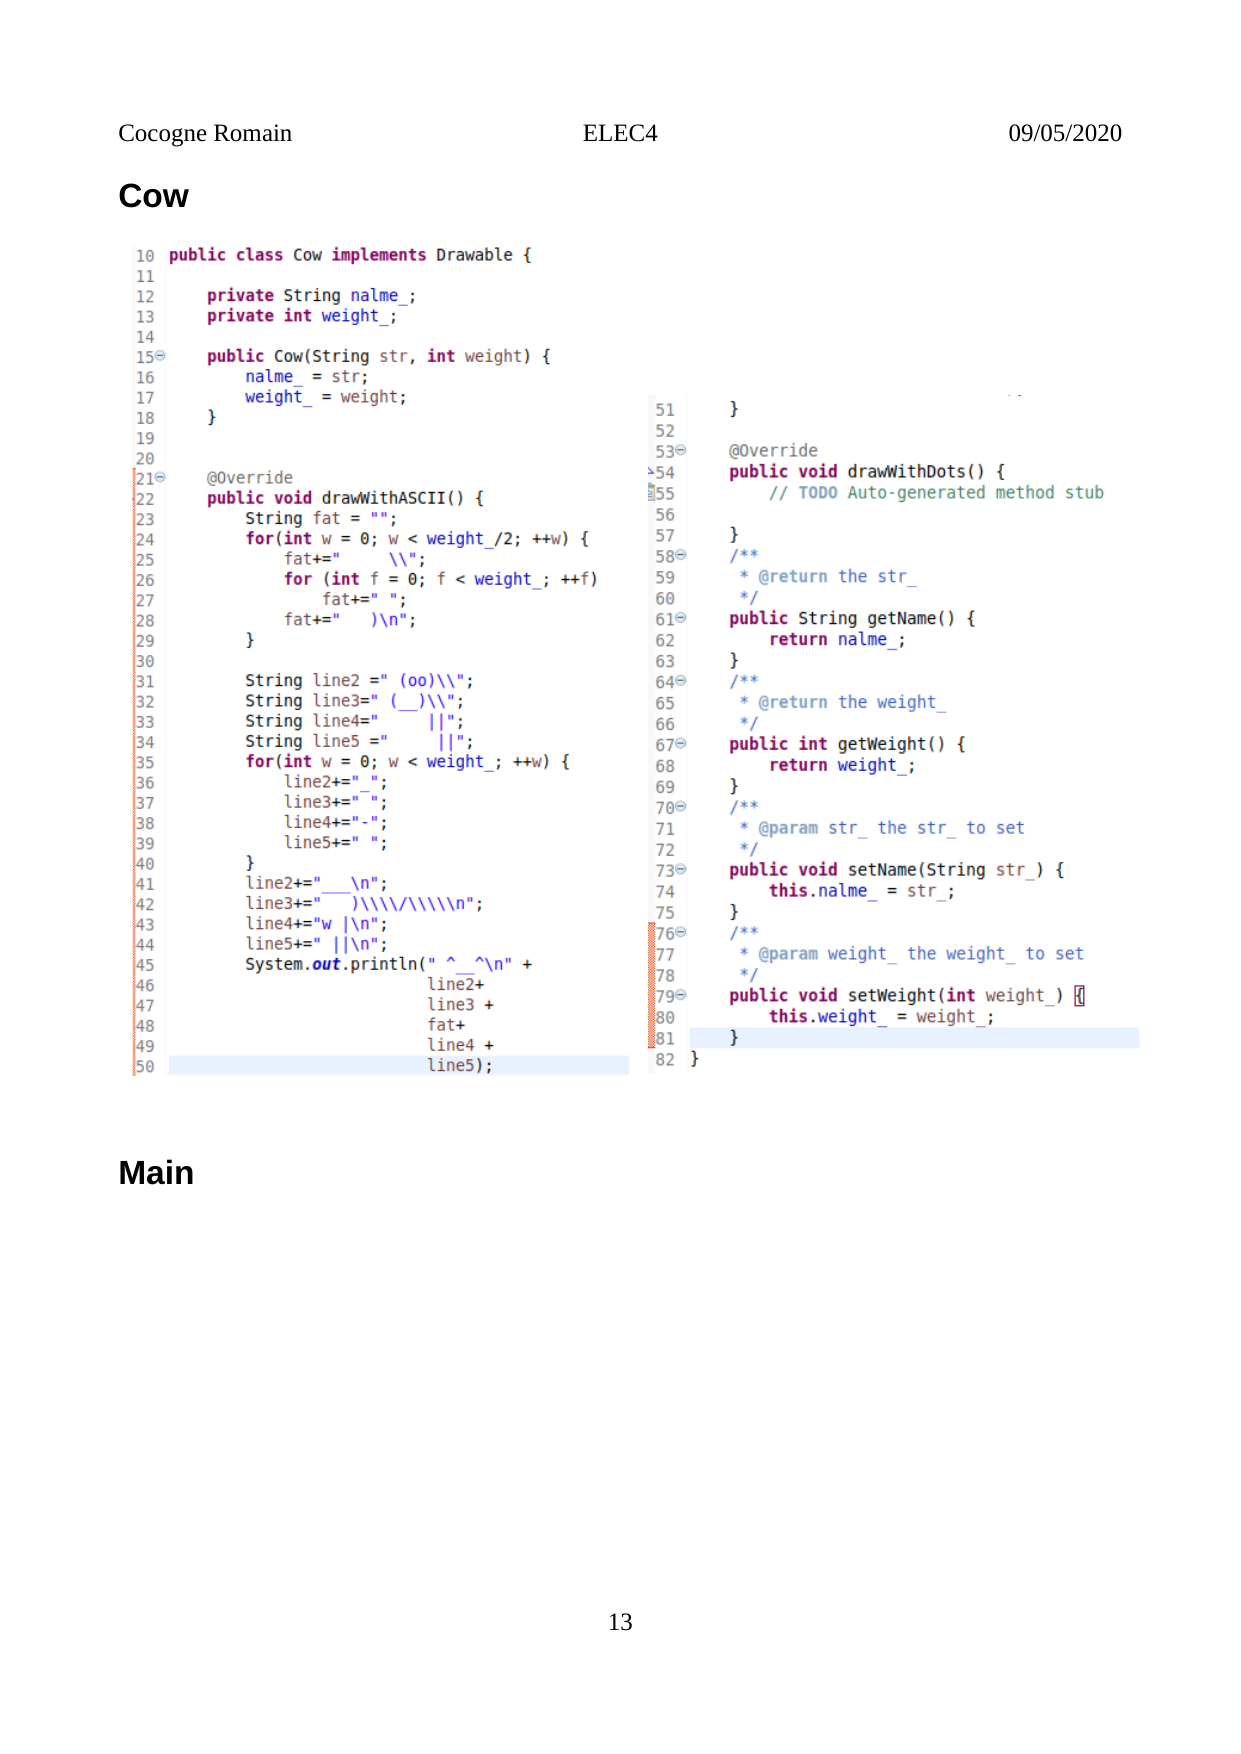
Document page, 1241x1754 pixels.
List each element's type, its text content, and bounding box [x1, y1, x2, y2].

picture [648, 395, 1140, 1073]
subtitle Cow [118, 176, 1122, 215]
subtitle Main [118, 1153, 1122, 1191]
picture [132, 244, 630, 1076]
